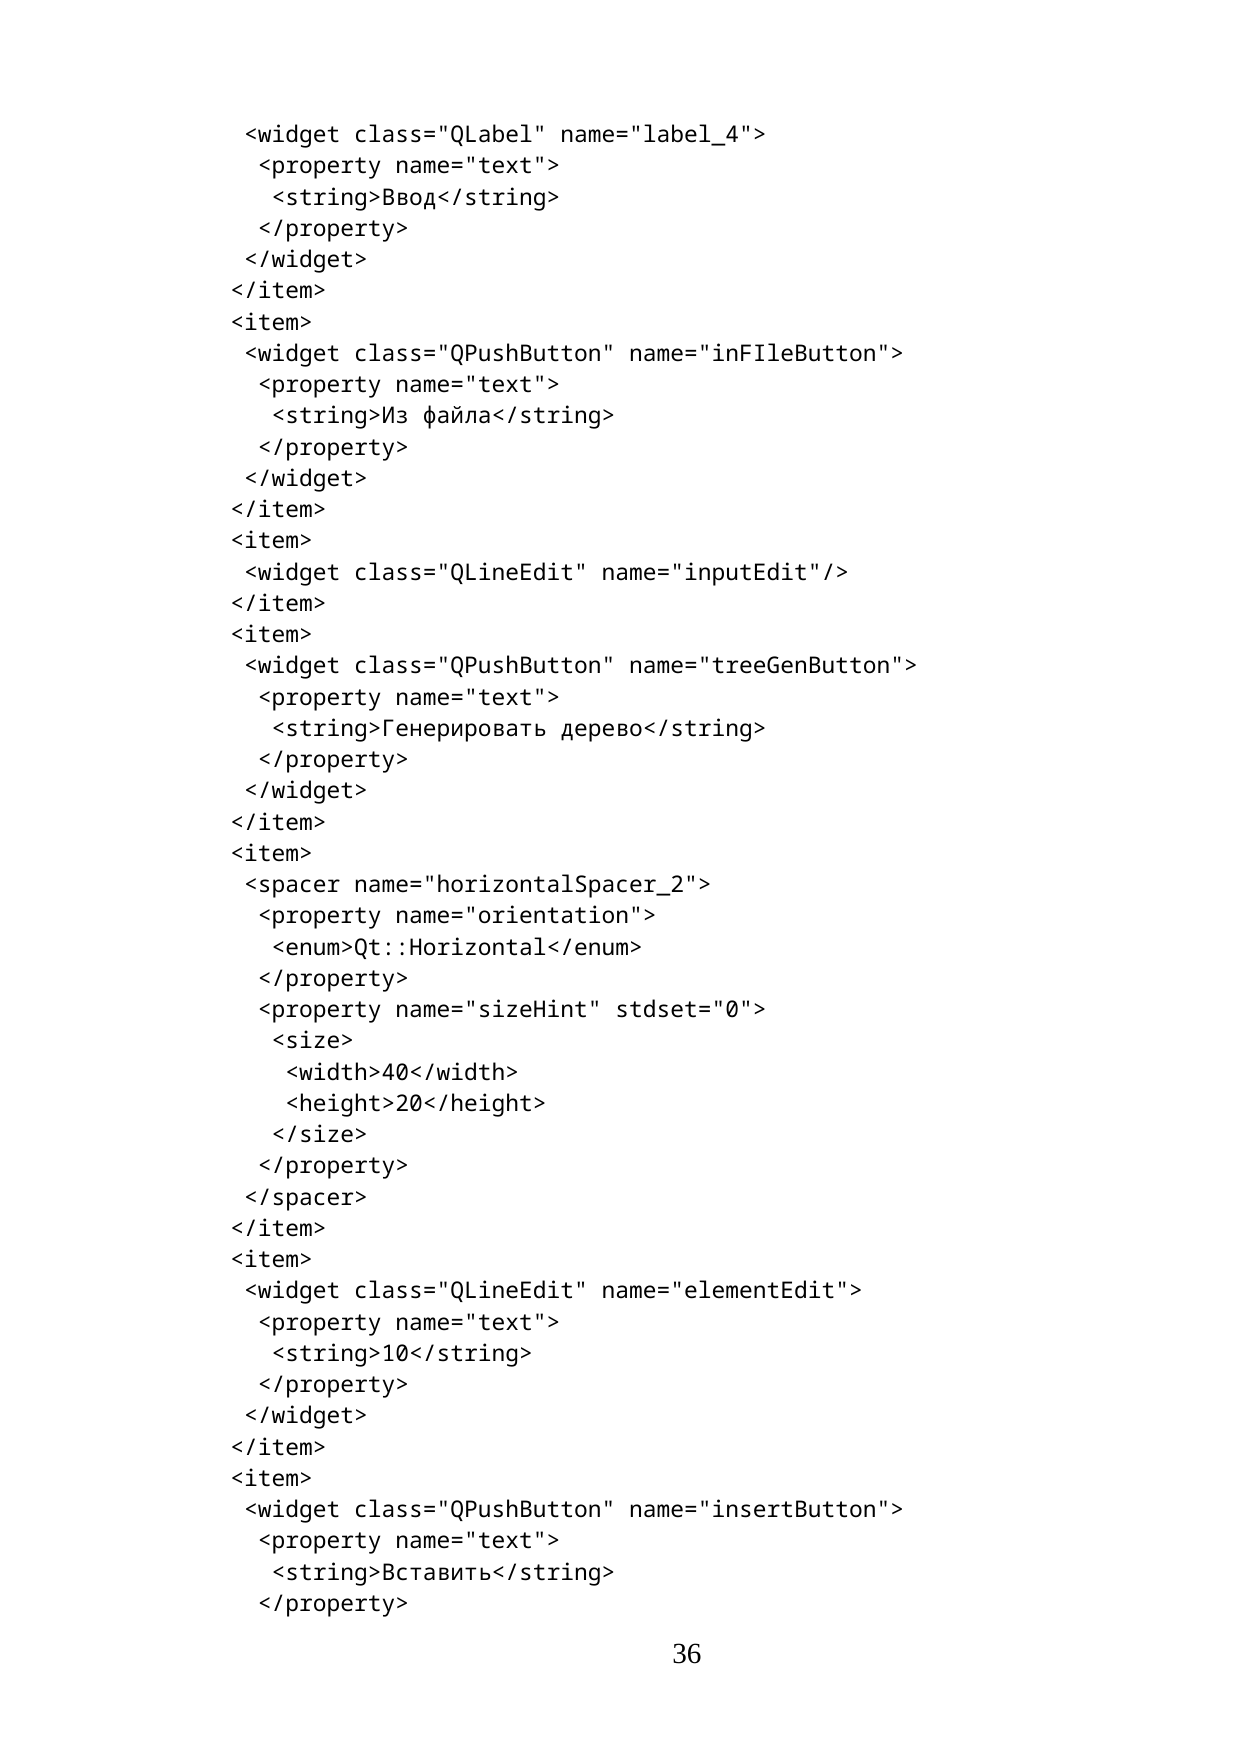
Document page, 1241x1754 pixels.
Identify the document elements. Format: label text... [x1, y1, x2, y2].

text <property name="sizeHint" stdset="0"> [148, 993, 1152, 1024]
text <property name="text"> [148, 681, 1152, 712]
text <item> [148, 1243, 1152, 1274]
text </property> [148, 962, 1152, 993]
text <property name="text"> [148, 1524, 1152, 1556]
text <height>20</height> [148, 1087, 1152, 1118]
text <property name="orientation"> [148, 899, 1152, 931]
text <property name="text"> [148, 1306, 1152, 1337]
text <property name="text"> [148, 368, 1152, 399]
text </property> [148, 1368, 1152, 1399]
text <item> [148, 524, 1152, 556]
text <string>Генерировать дерево</string> [148, 712, 1152, 743]
text <item> [148, 1462, 1152, 1493]
text <widget class="QLineEdit" name="inputEdit"/> [148, 556, 1152, 587]
text </property> [148, 1587, 1152, 1618]
text <spacer name="horizontalSpacer_2"> [148, 868, 1152, 899]
text <item> [148, 618, 1152, 649]
text </widget> [148, 1399, 1152, 1431]
text </item> [148, 274, 1152, 306]
text <width>40</width> [148, 1056, 1152, 1087]
text <widget class="QLineEdit" name="elementEdit"> [148, 1274, 1152, 1306]
text </property> [148, 1149, 1152, 1181]
text <widget class="QPushButton" name="treeGenButton"> [148, 649, 1152, 681]
text <item> [148, 306, 1152, 337]
text </size> [148, 1118, 1152, 1149]
text </widget> [148, 243, 1152, 274]
text <widget class="QPushButton" name="insertButton"> [148, 1493, 1152, 1524]
text <string>Вставить</string> [148, 1556, 1152, 1587]
text </item> [148, 493, 1152, 524]
text <string>Из файла</string> [148, 399, 1152, 431]
text <widget class="QPushButton" name="inFIleButton"> [148, 337, 1152, 368]
text </item> [148, 1212, 1152, 1243]
text <string>10</string> [148, 1337, 1152, 1368]
text </widget> [148, 462, 1152, 493]
text <size> [148, 1024, 1152, 1056]
text <item> [148, 837, 1152, 868]
text </item> [148, 1431, 1152, 1462]
text <widget class="QLabel" name="label_4"> [148, 118, 1152, 149]
text <string>Ввод</string> [148, 181, 1152, 212]
text </property> [148, 743, 1152, 774]
text </spacer> [148, 1181, 1152, 1212]
text </widget> [148, 774, 1152, 806]
text </item> [148, 587, 1152, 618]
text </item> [148, 806, 1152, 837]
text <enum>Qt::Horizontal</enum> [148, 931, 1152, 962]
text </property> [148, 431, 1152, 462]
text </property> [148, 212, 1152, 243]
text <property name="text"> [148, 149, 1152, 181]
